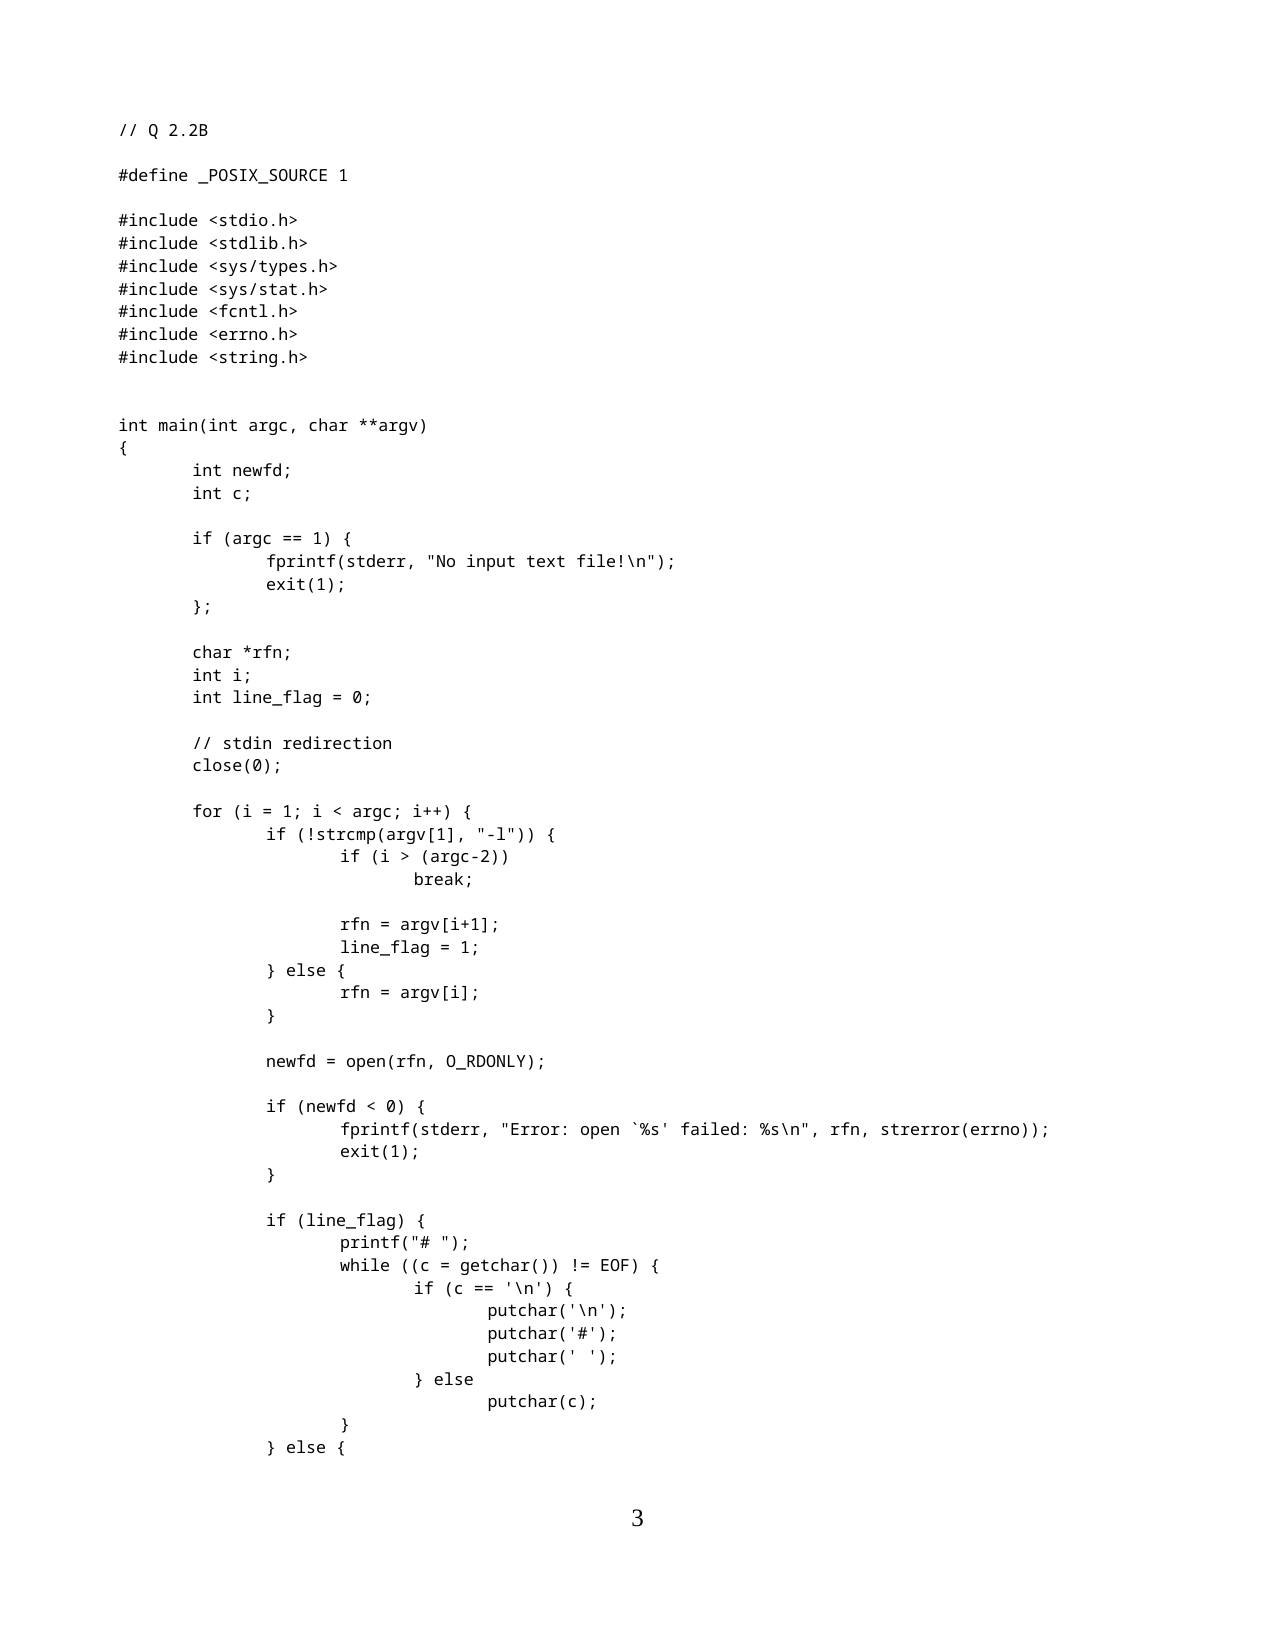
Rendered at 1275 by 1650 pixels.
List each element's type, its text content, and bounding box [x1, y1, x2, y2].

text if (argc == 1) { [118, 527, 1157, 549]
text #include <fcntl.h> [118, 300, 1157, 322]
text #include <sys/types.h> [118, 254, 1157, 277]
text char *rfn; [118, 640, 1157, 663]
text int newfd; [118, 459, 1157, 481]
text break; [118, 867, 1157, 890]
text exit(1); [118, 1140, 1157, 1163]
text fprintf(stderr, "No input text file!\n"); [118, 549, 1157, 572]
text exit(1); [118, 572, 1157, 595]
text rfn = argv[i+1]; [118, 913, 1157, 936]
text printf("# "); [118, 1231, 1157, 1253]
text while ((c = getchar()) != EOF) { [118, 1253, 1157, 1276]
text } [118, 1163, 1157, 1185]
text int c; [118, 481, 1157, 504]
text putchar('#'); [118, 1322, 1157, 1344]
text #include <string.h> [118, 345, 1157, 368]
text } [118, 1004, 1157, 1026]
text line_flag = 1; [118, 936, 1157, 958]
text #include <sys/stat.h> [118, 277, 1157, 300]
text #include <stdio.h> [118, 209, 1157, 232]
text int line_flag = 0; [118, 686, 1157, 708]
text if (newfd < 0) { [118, 1094, 1157, 1117]
text #include <errno.h> [118, 322, 1157, 345]
text if (line_flag) { [118, 1208, 1157, 1231]
text newfd = open(rfn, O_RDONLY); [118, 1049, 1157, 1072]
text // Q 2.2B [118, 118, 1157, 141]
text if (c == '\n') { [118, 1276, 1157, 1299]
text { [118, 436, 1157, 459]
text fprintf(stderr, "Error: open `%s' failed: %s\n", rfn, strerror(errno)); [118, 1117, 1157, 1140]
text int i; [118, 663, 1157, 686]
text int main(int argc, char **argv) [118, 413, 1157, 436]
text close(0); [118, 754, 1157, 777]
text if (!strcmp(argv[1], "-l")) { [118, 822, 1157, 845]
text } [118, 1412, 1157, 1435]
text putchar(' '); [118, 1344, 1157, 1367]
text } else { [118, 1435, 1157, 1458]
text #define _POSIX_SOURCE 1 [118, 163, 1157, 186]
text if (i > (argc-2)) [118, 845, 1157, 867]
text putchar('\n'); [118, 1299, 1157, 1322]
text } else { [118, 958, 1157, 981]
text rfn = argv[i]; [118, 981, 1157, 1004]
text for (i = 1; i < argc; i++) { [118, 799, 1157, 822]
text // stdin redirection [118, 731, 1157, 754]
text #include <stdlib.h> [118, 232, 1157, 254]
text }; [118, 595, 1157, 618]
text putchar(c); [118, 1390, 1157, 1412]
text } else [118, 1367, 1157, 1390]
